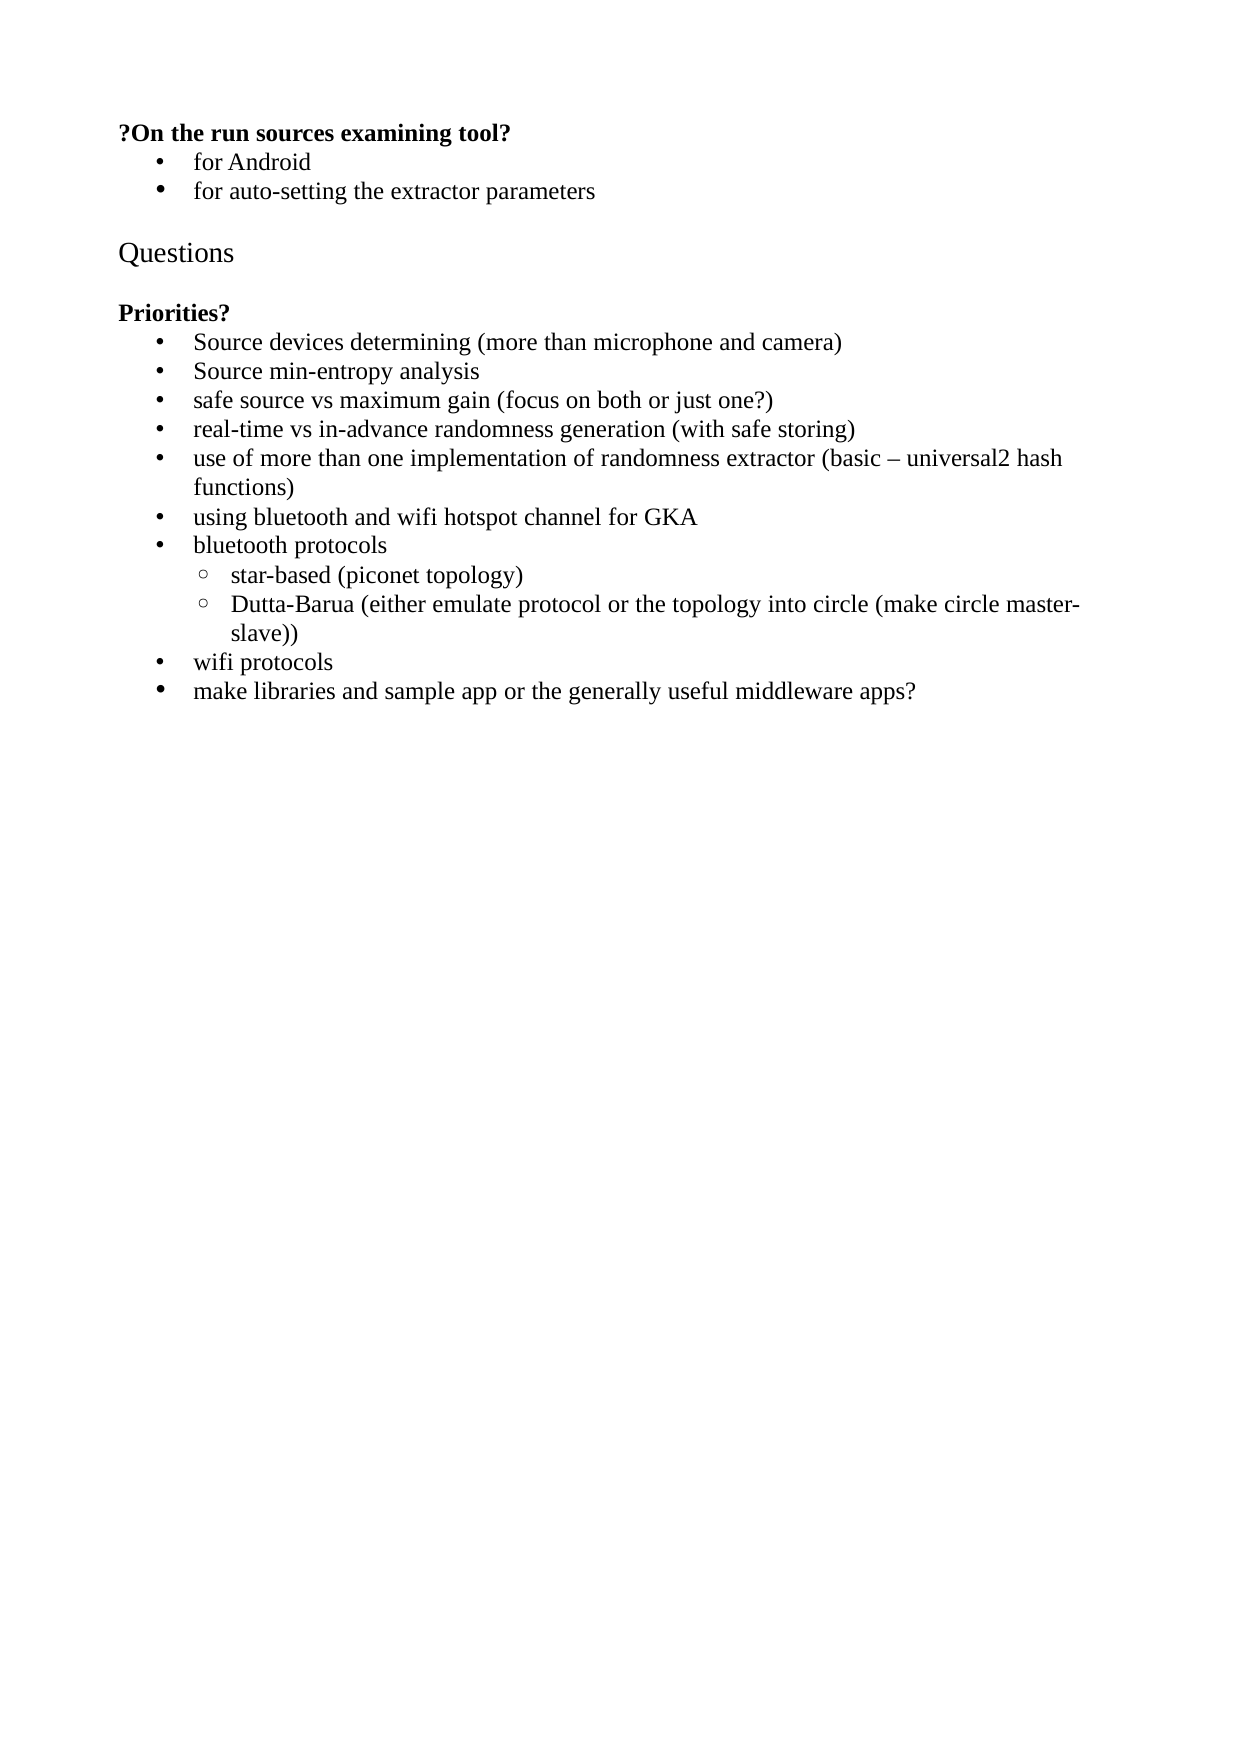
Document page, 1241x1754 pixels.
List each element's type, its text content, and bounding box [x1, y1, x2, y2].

list using bluetooth and wifi hotspot channel for GKA [156, 501, 1122, 530]
list for Android [156, 147, 1122, 176]
text Questions [118, 235, 1122, 269]
list Source devices determining (more than microphone and camera) [156, 327, 1122, 356]
list real-time vs in-advance randomness generation (with safe storing) [156, 414, 1122, 443]
list Source min-entropy analysis [156, 356, 1122, 385]
list use of more than one implementation of randomness extractor (basic – universal2 hash functions) [156, 443, 1122, 501]
text Priorities? [118, 298, 1122, 327]
list for auto-setting the extractor parameters [156, 176, 1122, 206]
list star-based (piconet topology) [193, 559, 1122, 588]
list bluetooth protocols [156, 530, 1122, 559]
list wifi protocols [156, 647, 1122, 676]
list make libraries and sample app or the generally useful middleware apps? [156, 676, 1122, 706]
text ?On the run sources examining tool? [118, 118, 1122, 147]
list safe source vs maximum gain (focus on both or just one?) [156, 385, 1122, 414]
list Dutta-Barua (either emulate protocol or the topology into circle (make circle master-slave)) [193, 588, 1122, 647]
